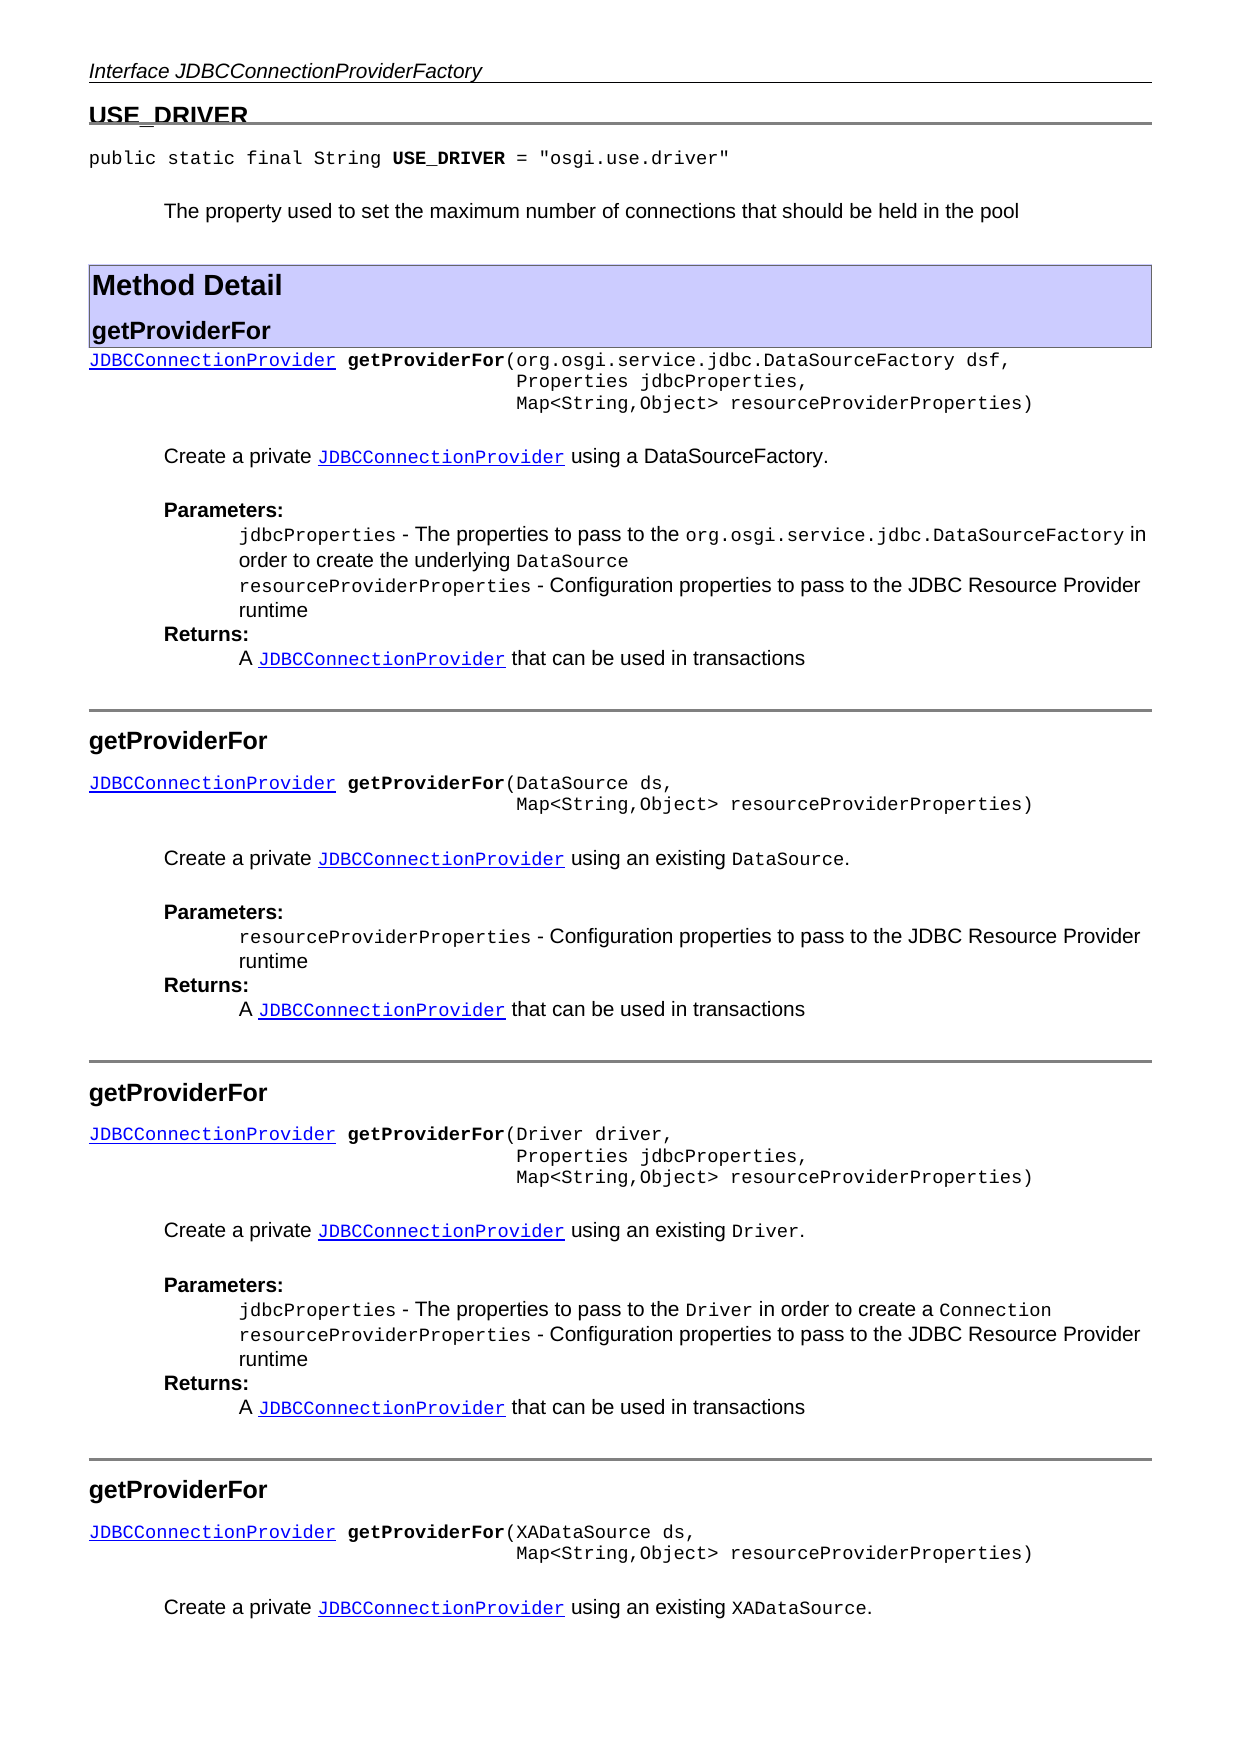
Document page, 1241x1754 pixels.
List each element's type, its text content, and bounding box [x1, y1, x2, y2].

text Create a private JDBCConnectionProvider using an existing DataSource. [163, 846, 1152, 871]
text jdbcProperties - The properties to pass to the Driver in order to create a Connection [238, 1296, 1152, 1322]
text Returns: [163, 973, 1152, 997]
subtitle getProviderFor [90, 313, 1151, 347]
text JDBCConnectionProvider getProviderFor(Driver driver, Properties jdbcProperties, Map<String,Object> resourceProviderProperties) [88, 1125, 1152, 1189]
text JDBCConnectionProvider getProviderFor(org.osgi.service.jdbc.DataSourceFactory dsf, Properties jdbcProperties, Map<String,Object> resourceProviderProperties) [88, 351, 1152, 415]
text resourceProviderProperties - Configuration properties to pass to the JDBC Resource Provider runtime [238, 924, 1152, 973]
text Returns: [163, 1371, 1152, 1395]
text A JDBCConnectionProvider that can be used in transactions [238, 997, 1152, 1022]
text resourceProviderProperties - Configuration properties to pass to the JDBC Resource Provider runtime [238, 573, 1152, 622]
text resourceProviderProperties - Configuration properties to pass to the JDBC Resource Provider runtime [238, 1322, 1152, 1371]
text A JDBCConnectionProvider that can be used in transactions [238, 1395, 1152, 1420]
text JDBCConnectionProvider getProviderFor(DataSource ds, Map<String,Object> resourceProviderProperties) [88, 774, 1152, 816]
text JDBCConnectionProvider getProviderFor(XADataSource ds, Map<String,Object> resourceProviderProperties) [88, 1523, 1152, 1565]
subtitle Method Detail [90, 266, 1151, 301]
text Parameters: [163, 900, 1152, 924]
text Returns: [163, 622, 1152, 646]
text A JDBCConnectionProvider that can be used in transactions [238, 646, 1152, 671]
text Parameters: [163, 498, 1152, 522]
text The property used to set the maximum number of connections that should be held in the pool [163, 199, 1152, 223]
text jdbcProperties - The properties to pass to the org.osgi.service.jdbc.DataSourceFactory in order to create the underlying DataSource [238, 522, 1152, 573]
text public static final String USE_DRIVER = "osgi.use.driver" [88, 149, 1152, 170]
text Parameters: [163, 1272, 1152, 1296]
text Create a private JDBCConnectionProvider using an existing Driver. [163, 1218, 1152, 1243]
text Create a private JDBCConnectionProvider using a DataSourceFactory. [163, 444, 1152, 469]
text Create a private JDBCConnectionProvider using an existing XADataSource. [163, 1594, 1152, 1620]
